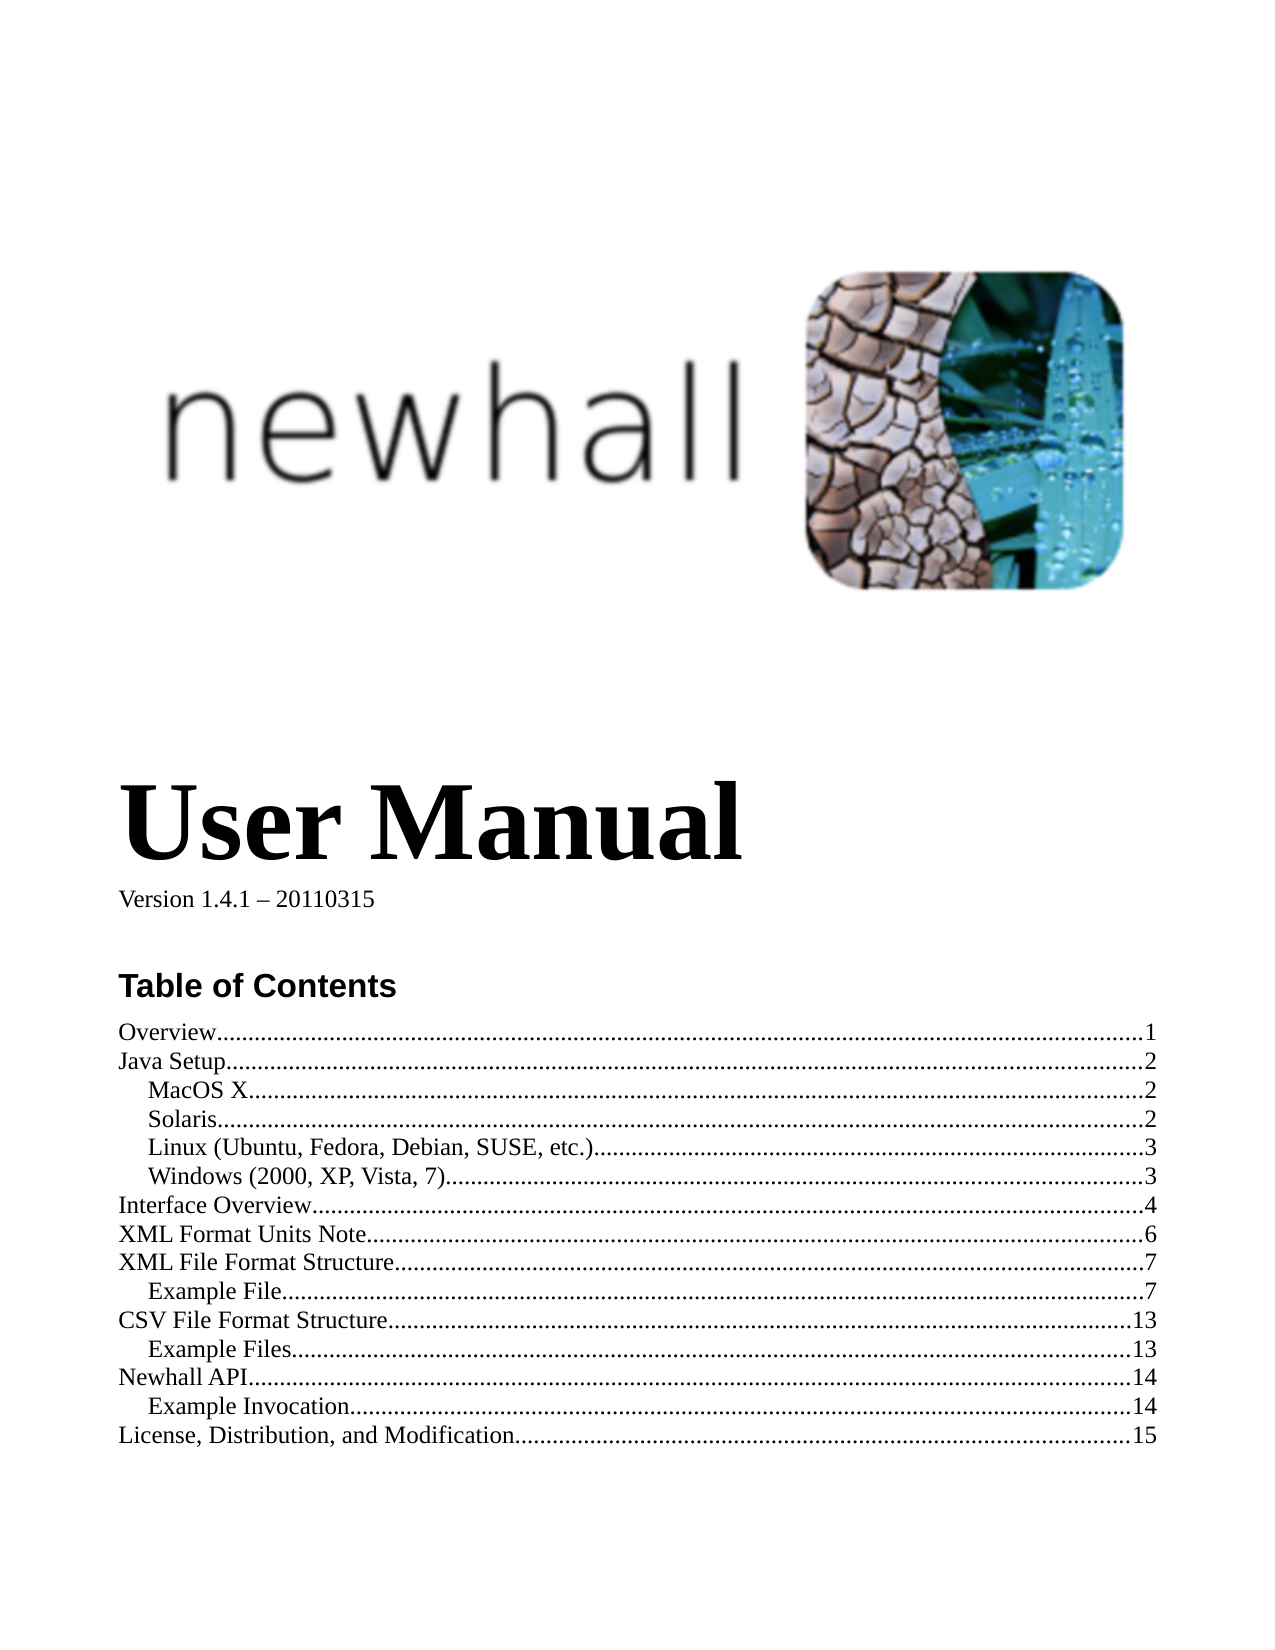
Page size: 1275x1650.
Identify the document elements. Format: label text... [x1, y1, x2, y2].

text CSV File Format Structure 13 [118, 1305, 1157, 1334]
text Newhall API 14 [118, 1362, 1157, 1391]
text Windows (2000, XP, Vista, 7) 3 [148, 1161, 1157, 1190]
text Example Files 13 [148, 1334, 1157, 1362]
text Overview 1 [118, 1017, 1157, 1046]
text MacOS X 2 [148, 1075, 1157, 1104]
text Linux (Ubuntu, Fedora, Debian, SUSE, etc.) 3 [148, 1132, 1157, 1161]
text Interface Overview 4 [118, 1190, 1157, 1219]
picture [118, 236, 1157, 626]
text Solaris 2 [148, 1104, 1157, 1132]
text User Manual [118, 755, 1157, 884]
text Version 1.4.1 – 20110315 [118, 884, 1157, 913]
text Example Invocation 14 [148, 1391, 1157, 1420]
text XML File Format Structure 7 [118, 1247, 1157, 1276]
text License, Distribution, and Modification 15 [118, 1420, 1157, 1449]
text XML Format Units Note 6 [118, 1219, 1157, 1247]
subtitle Table of Contents [118, 967, 1157, 1005]
text Java Setup 2 [118, 1046, 1157, 1075]
text Example File 7 [148, 1276, 1157, 1305]
